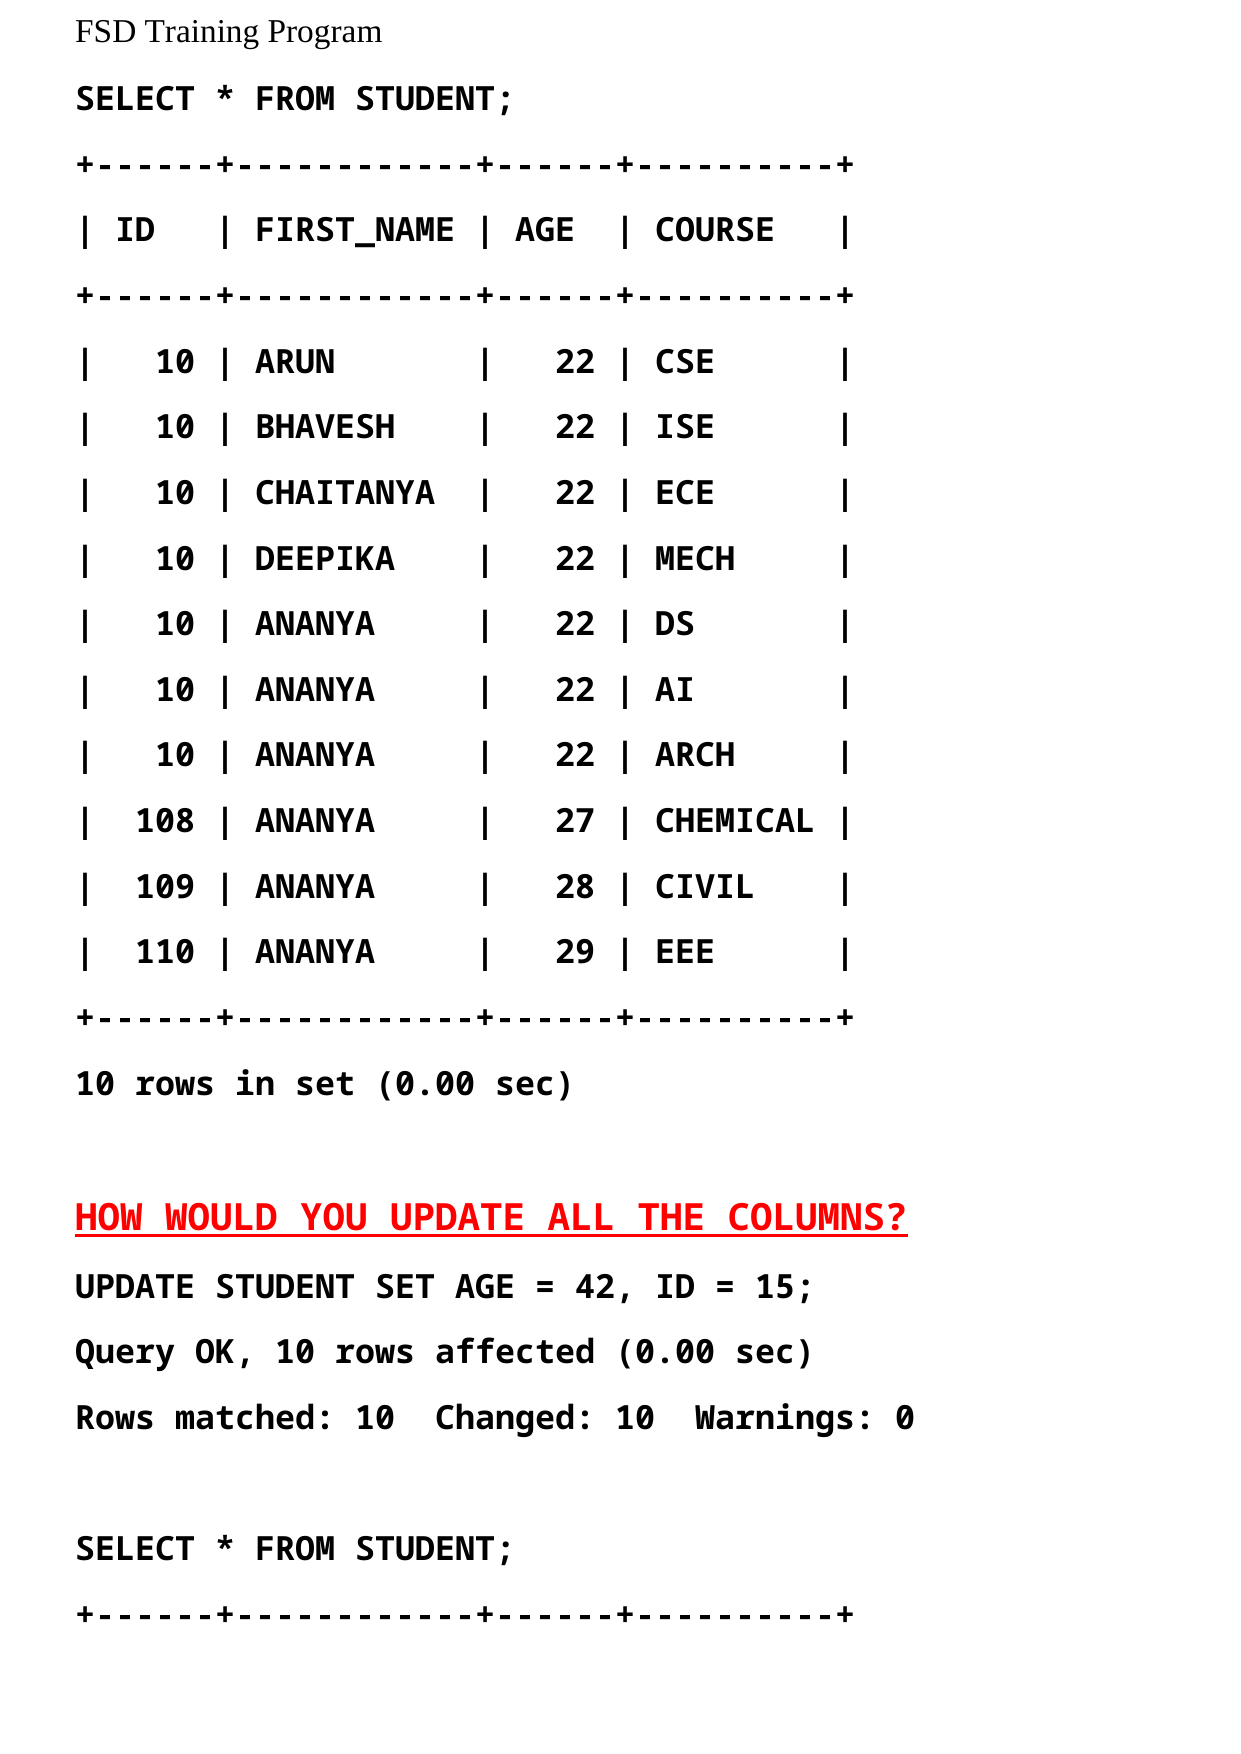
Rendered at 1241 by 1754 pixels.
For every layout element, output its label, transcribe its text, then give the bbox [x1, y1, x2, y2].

text | 10 | ANANYA | 22 | ARCH | [75, 731, 1165, 777]
text UPDATE STUDENT SET AGE = 42, ID = 15; [75, 1262, 1165, 1308]
text SELECT * FROM STUDENT; [75, 75, 1165, 120]
text +------+------------+------+----------+ [75, 272, 1165, 317]
text 10 rows in set (0.00 sec) [75, 1059, 1165, 1105]
text +------+------------+------+----------+ [75, 141, 1165, 186]
text +------+------------+------+----------+ [75, 994, 1165, 1039]
text | 109 | ANANYA | 28 | CIVIL | [75, 862, 1165, 908]
text | 108 | ANANYA | 27 | CHEMICAL | [75, 797, 1165, 842]
text | 10 | ARUN | 22 | CSE | [75, 337, 1165, 383]
text | 10 | ANANYA | 22 | AI | [75, 666, 1165, 711]
text | 110 | ANANYA | 29 | EEE | [75, 928, 1165, 973]
text | 10 | BHAVESH | 22 | ISE | [75, 403, 1165, 448]
text | ID | FIRST_NAME | AGE | COURSE | [75, 206, 1165, 252]
text HOW WOULD YOU UPDATE ALL THE COLUMNS? [75, 1191, 1165, 1242]
text | 10 | DEEPIKA | 22 | MECH | [75, 534, 1165, 580]
text | 10 | ANANYA | 22 | DS | [75, 600, 1165, 645]
text | 10 | CHAITANYA | 22 | ECE | [75, 469, 1165, 514]
text +------+------------+------+----------+ [75, 1591, 1165, 1636]
text Rows matched: 10 Changed: 10 Warnings: 0 [75, 1394, 1165, 1439]
text Query OK, 10 rows affected (0.00 sec) [75, 1328, 1165, 1373]
text SELECT * FROM STUDENT; [75, 1525, 1165, 1570]
